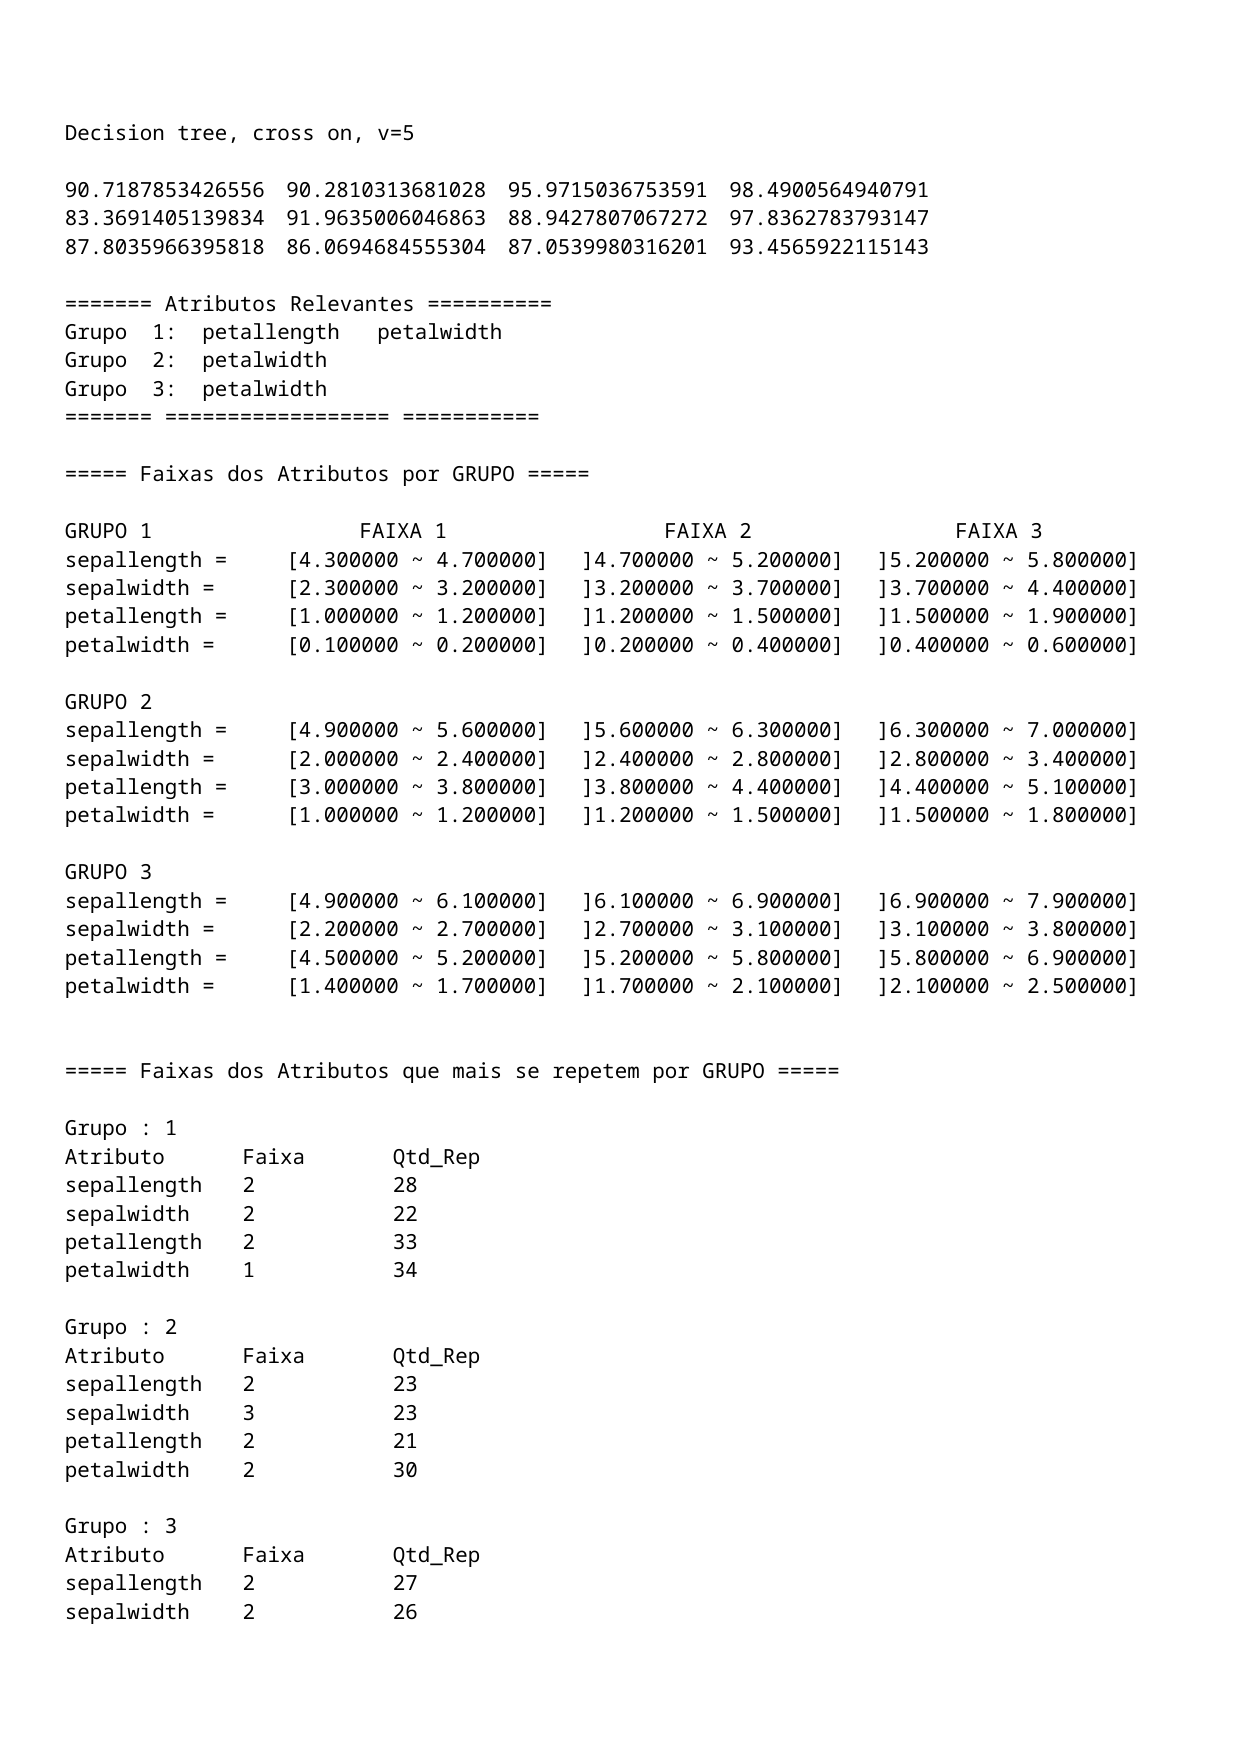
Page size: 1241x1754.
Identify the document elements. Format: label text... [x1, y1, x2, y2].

text ===== Faixas dos Atributos que mais se repetem por GRUPO ===== [64, 1057, 1170, 1085]
text GRUPO 2 [64, 687, 1170, 715]
text Grupo 3: petalwidth [64, 374, 1170, 402]
text petallength = [3.000000 ~ 3.800000] ]3.800000 ~ 4.400000] ]4.400000 ~ 5.100000] [64, 772, 1170, 801]
text Grupo : 3 [64, 1512, 1170, 1540]
text sepalwidth 2 22 [64, 1199, 1170, 1227]
text sepalwidth = [2.000000 ~ 2.400000] ]2.400000 ~ 2.800000] ]2.800000 ~ 3.400000] [64, 744, 1170, 772]
text GRUPO 1 FAIXA 1 FAIXA 2 FAIXA 3 [64, 516, 1170, 545]
text Atributo Faixa Qtd_Rep [64, 1540, 1170, 1568]
text Grupo : 1 [64, 1113, 1170, 1142]
text ======= ================== =========== [64, 402, 1170, 431]
text Grupo 1: petallength petalwidth [64, 317, 1170, 346]
text ======= Atributos Relevantes ========== [64, 289, 1170, 317]
text Decision tree, cross on, v=5 [64, 118, 1170, 147]
text GRUPO 3 [64, 857, 1170, 886]
text Grupo 2: petalwidth [64, 346, 1170, 374]
text sepallength = [4.900000 ~ 6.100000] ]6.100000 ~ 6.900000] ]6.900000 ~ 7.900000] [64, 886, 1170, 914]
text 90.7187853426556 90.2810313681028 95.9715036753591 98.4900564940791 [64, 175, 1170, 203]
text ===== Faixas dos Atributos por GRUPO ===== [64, 459, 1170, 488]
text petallength = [1.000000 ~ 1.200000] ]1.200000 ~ 1.500000] ]1.500000 ~ 1.900000] [64, 602, 1170, 630]
text sepalwidth = [2.300000 ~ 3.200000] ]3.200000 ~ 3.700000] ]3.700000 ~ 4.400000] [64, 573, 1170, 602]
text petalwidth 2 30 [64, 1455, 1170, 1483]
text sepallength 2 23 [64, 1369, 1170, 1398]
text Grupo : 2 [64, 1312, 1170, 1341]
text sepalwidth 2 26 [64, 1597, 1170, 1625]
text petallength = [4.500000 ~ 5.200000] ]5.200000 ~ 5.800000] ]5.800000 ~ 6.900000] [64, 943, 1170, 971]
text petallength 2 33 [64, 1227, 1170, 1256]
text sepalwidth = [2.200000 ~ 2.700000] ]2.700000 ~ 3.100000] ]3.100000 ~ 3.800000] [64, 914, 1170, 943]
text sepallength 2 27 [64, 1568, 1170, 1597]
text sepallength 2 28 [64, 1170, 1170, 1199]
text 83.3691405139834 91.9635006046863 88.9427807067272 97.8362783793147 [64, 203, 1170, 232]
text petalwidth = [1.000000 ~ 1.200000] ]1.200000 ~ 1.500000] ]1.500000 ~ 1.800000] [64, 801, 1170, 829]
text Atributo Faixa Qtd_Rep [64, 1142, 1170, 1170]
text Atributo Faixa Qtd_Rep [64, 1341, 1170, 1369]
text petalwidth = [1.400000 ~ 1.700000] ]1.700000 ~ 2.100000] ]2.100000 ~ 2.500000] [64, 971, 1170, 1000]
text sepallength = [4.900000 ~ 5.600000] ]5.600000 ~ 6.300000] ]6.300000 ~ 7.000000] [64, 715, 1170, 744]
text petalwidth = [0.100000 ~ 0.200000] ]0.200000 ~ 0.400000] ]0.400000 ~ 0.600000] [64, 630, 1170, 658]
text 87.8035966395818 86.0694684555304 87.0539980316201 93.4565922115143 [64, 232, 1170, 260]
text sepallength = [4.300000 ~ 4.700000] ]4.700000 ~ 5.200000] ]5.200000 ~ 5.800000] [64, 545, 1170, 573]
text petallength 2 21 [64, 1426, 1170, 1455]
text petalwidth 1 34 [64, 1256, 1170, 1284]
text sepalwidth 3 23 [64, 1398, 1170, 1426]
